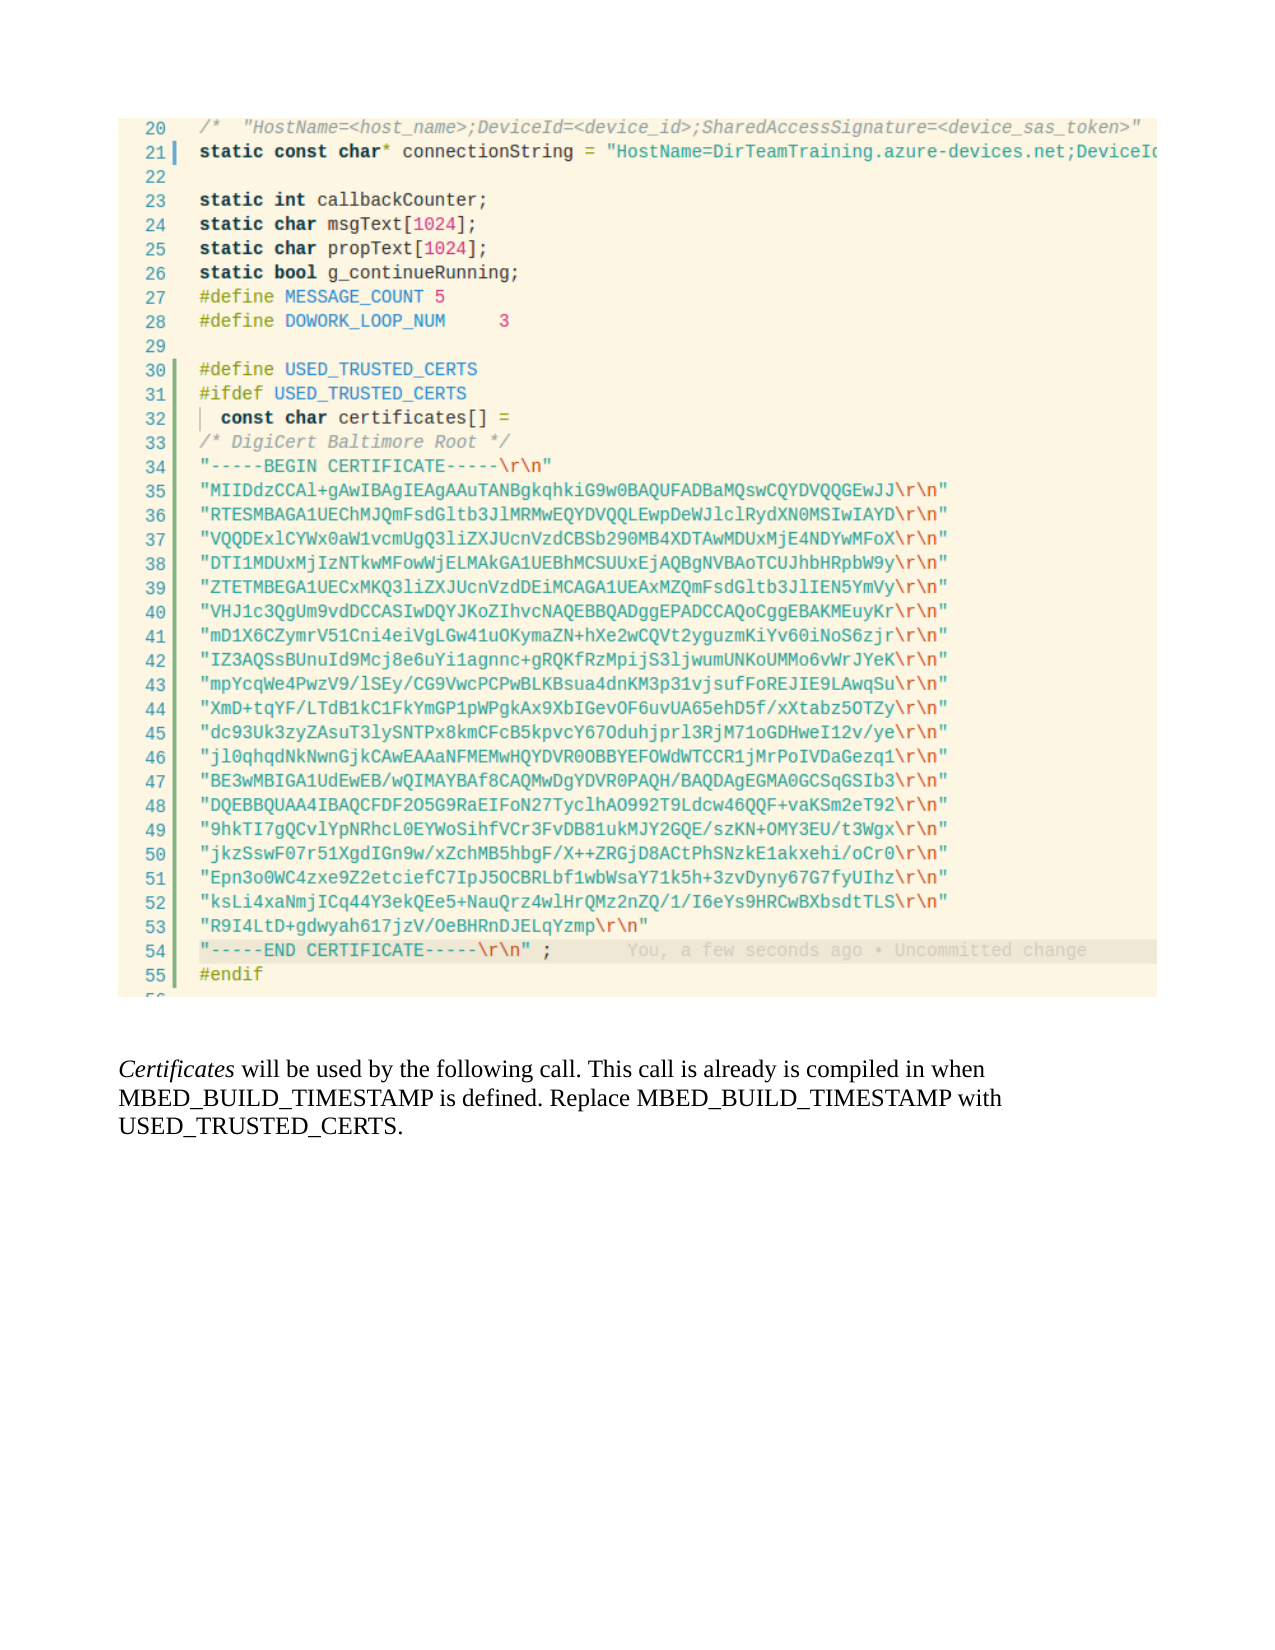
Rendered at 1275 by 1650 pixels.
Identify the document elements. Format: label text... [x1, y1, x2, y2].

picture [118, 118, 1157, 997]
text Certificates will be used by the following call. This call is already is compiled in when MBED_BUILD_TIMESTAMP is defined. Replace MBED_BUILD_TIMESTAMP with USED_TRUSTED_CERTS. [118, 1054, 1157, 1140]
